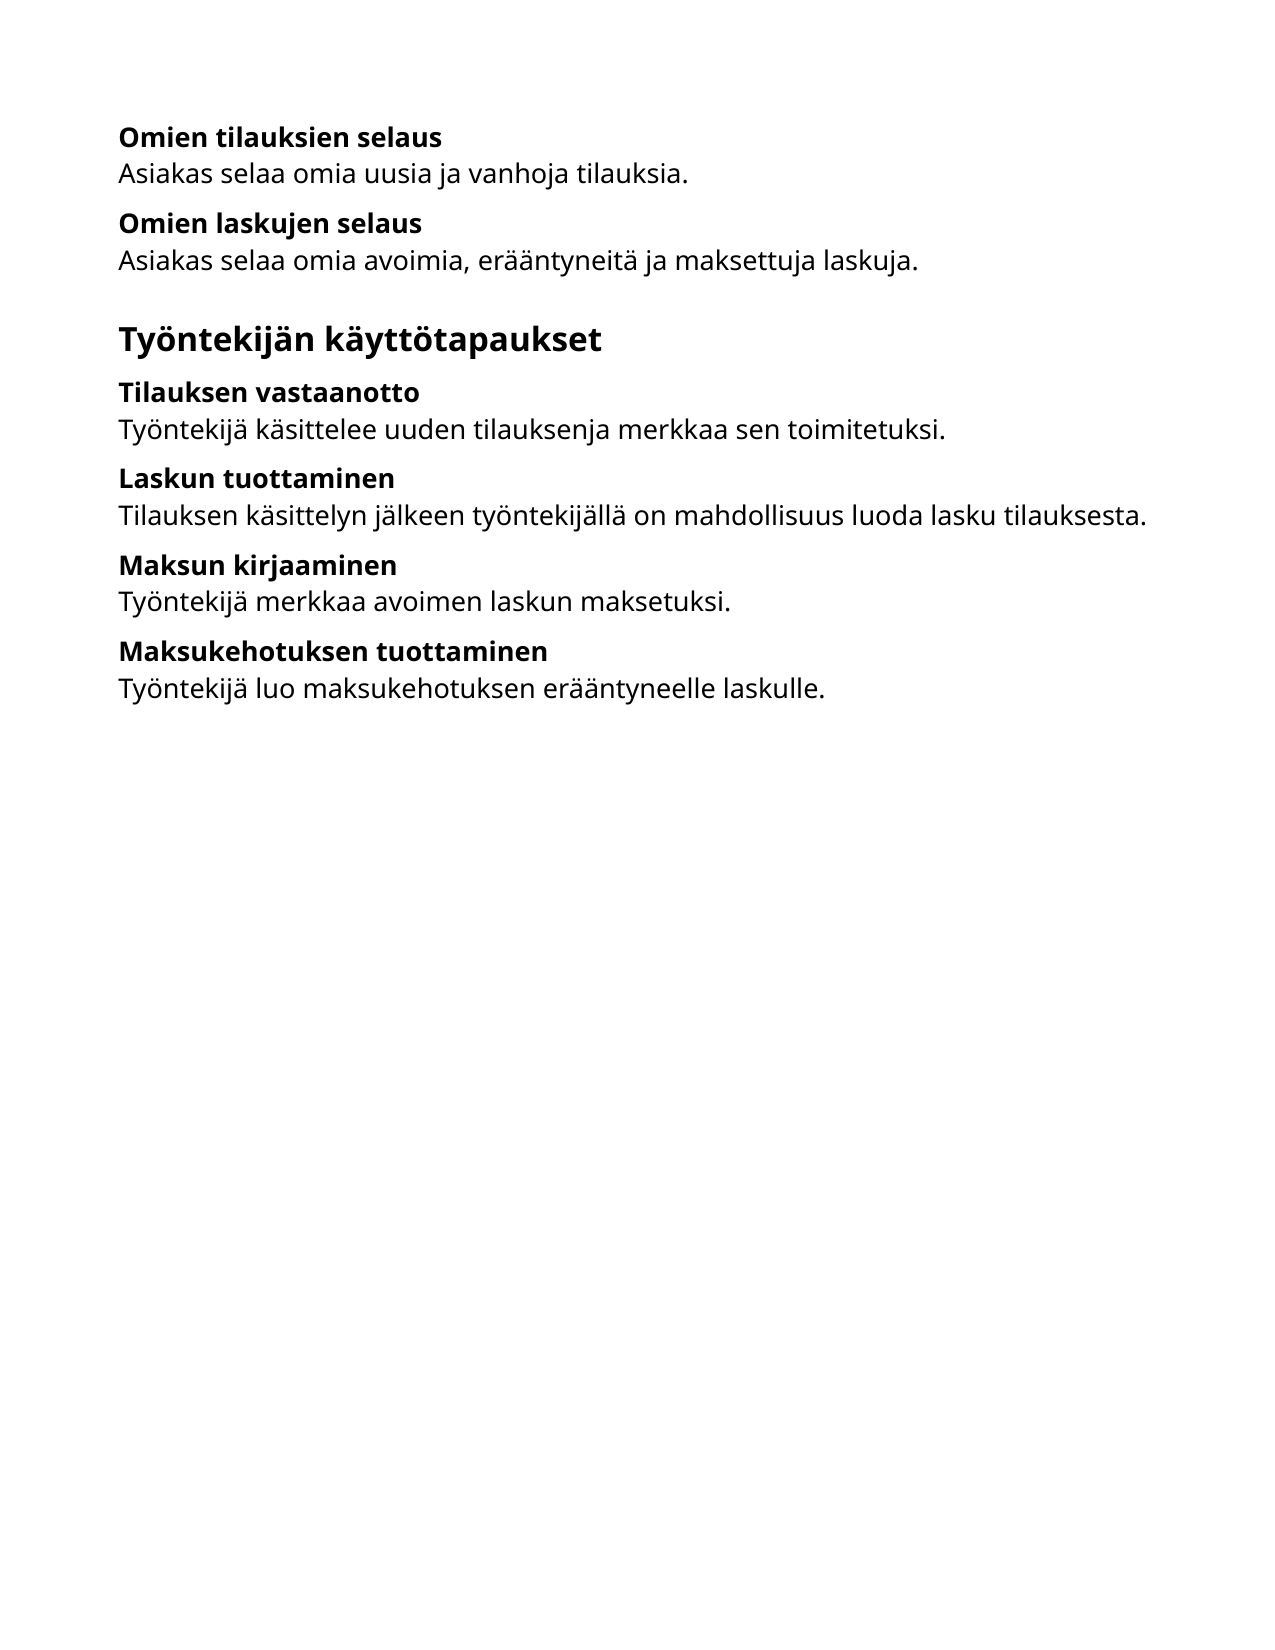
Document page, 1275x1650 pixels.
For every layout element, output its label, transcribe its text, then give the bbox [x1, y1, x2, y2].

text Maksukehotuksen tuottaminen Työntekijä luo maksukehotuksen erääntyneelle laskulle. [118, 632, 1157, 706]
text Maksun kirjaaminen Työntekijä merkkaa avoimen laskun maksetuksi. [118, 546, 1157, 620]
text Omien laskujen selaus Asiakas selaa omia avoimia, erääntyneitä ja maksettuja laskuja. [118, 204, 1157, 278]
text Omien tilauksien selaus Asiakas selaa omia uusia ja vanhoja tilauksia. [118, 118, 1157, 192]
text Tilauksen vastaanotto Työntekijä käsittelee uuden tilauksenja merkkaa sen toimitetuksi. [118, 373, 1157, 447]
text Laskun tuottaminen Tilauksen käsittelyn jälkeen työntekijällä on mahdollisuus luoda lasku tilauksesta. [118, 460, 1157, 533]
subtitle Työntekijän käyttötapaukset [118, 316, 1157, 361]
